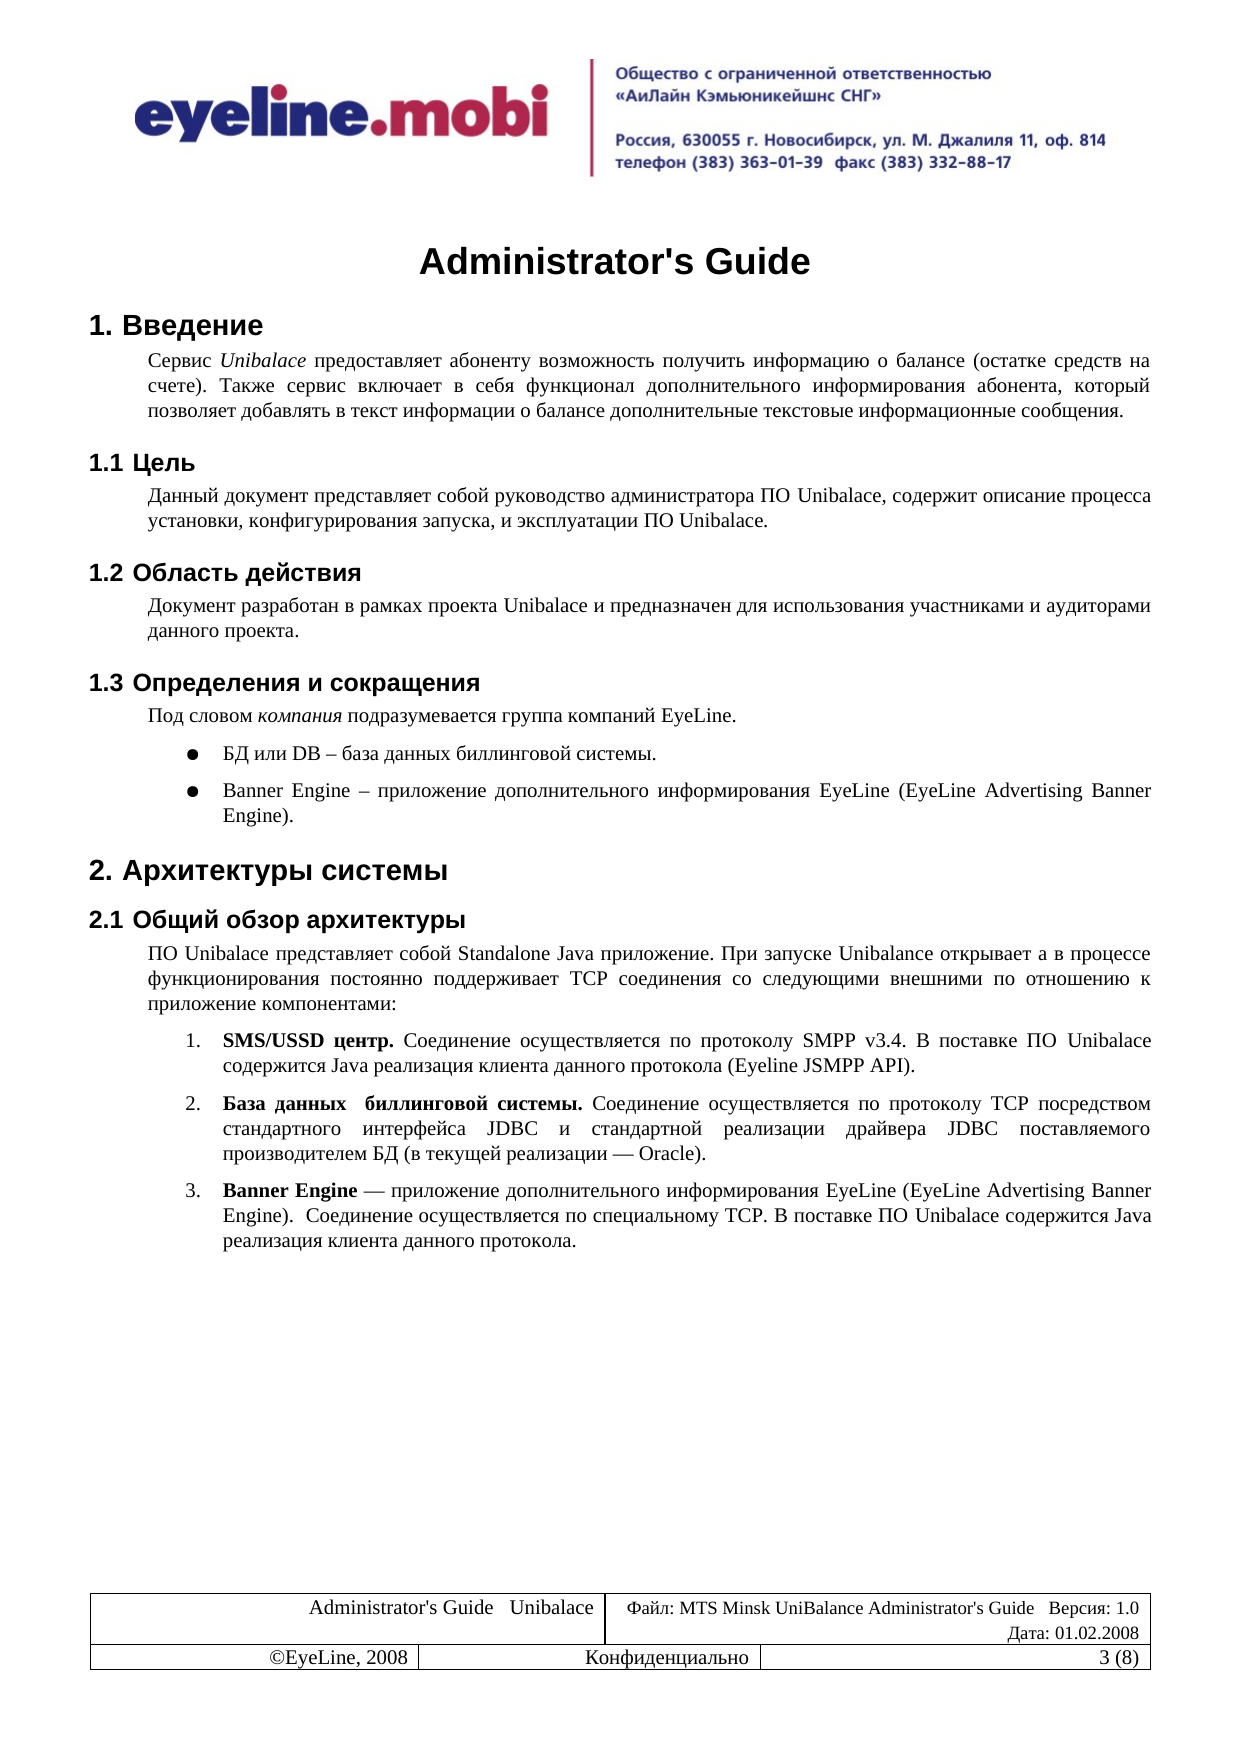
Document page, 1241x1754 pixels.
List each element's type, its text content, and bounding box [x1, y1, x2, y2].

subtitle Определения и сокращения [88, 667, 1152, 696]
subtitle Общий обзор архитектуры [88, 905, 1152, 933]
text Документ разработан в рамках проекта Unibalace и предназначен для использования участниками и аудиторами данного проекта. [148, 592, 1152, 642]
subtitle Введение [88, 308, 1152, 341]
text ПО Unibalace представляет собой Standalone Java приложение. При запуске Unibalance открывает а в процессе функционирования постоянно поддерживает TCP соединения со следующими внешними по отношению к приложение компонентами: [148, 940, 1152, 1015]
text Сервис Unibalace предоставляет абоненту возможность получить информацию о балансе (остатке средств на счете). Также сервис включает в себя функционал дополнительного информирования абонента, который позволяет добавлять в текст информации о балансе дополнительные текстовые информационные сообщения. [148, 347, 1152, 422]
list Banner Engine – приложение дополнительного информирования EyeLine (EyeLine Advertising Banner Engine). [185, 777, 1152, 827]
list Banner Engine — приложение дополнительного информирования EyeLine (EyeLine Advertising Banner Engine). Соединение осуществляется по специальному TCP. В поставке ПО Unibalace содержится Java реализация клиента данного протокола. [185, 1177, 1152, 1252]
list SMS/USSD центр. Соединение осуществляется по протоколу SMPP v3.4. В поставке ПО Unibalace содержится Java реализация клиента данного протокола (Eyeline JSMPP API). [185, 1027, 1152, 1077]
list БД или DB – база данных биллинговой системы. [185, 740, 1152, 765]
title Administrator's Guide [88, 239, 1152, 283]
text Под словом компания подразумевается группа компаний EyeLine. [148, 702, 1152, 727]
subtitle Область действия [88, 557, 1152, 586]
picture [134, 59, 1106, 177]
list База данных биллинговой системы. Соединение осуществляется по протоколу TCP посредством стандартного интерфейса JDBC и стандартной реализации драйвера JDBC поставляемого производителем БД (в текущей реализации — Oracle). [185, 1090, 1152, 1165]
subtitle Архитектуры системы [88, 852, 1152, 886]
text Данный документ представляет собой руководство администратора ПО Unibalace, содержит описание процесса установки, конфигурирования запуска, и эксплуатации ПО Unibalace. [148, 482, 1152, 532]
subtitle Цель [88, 447, 1152, 476]
